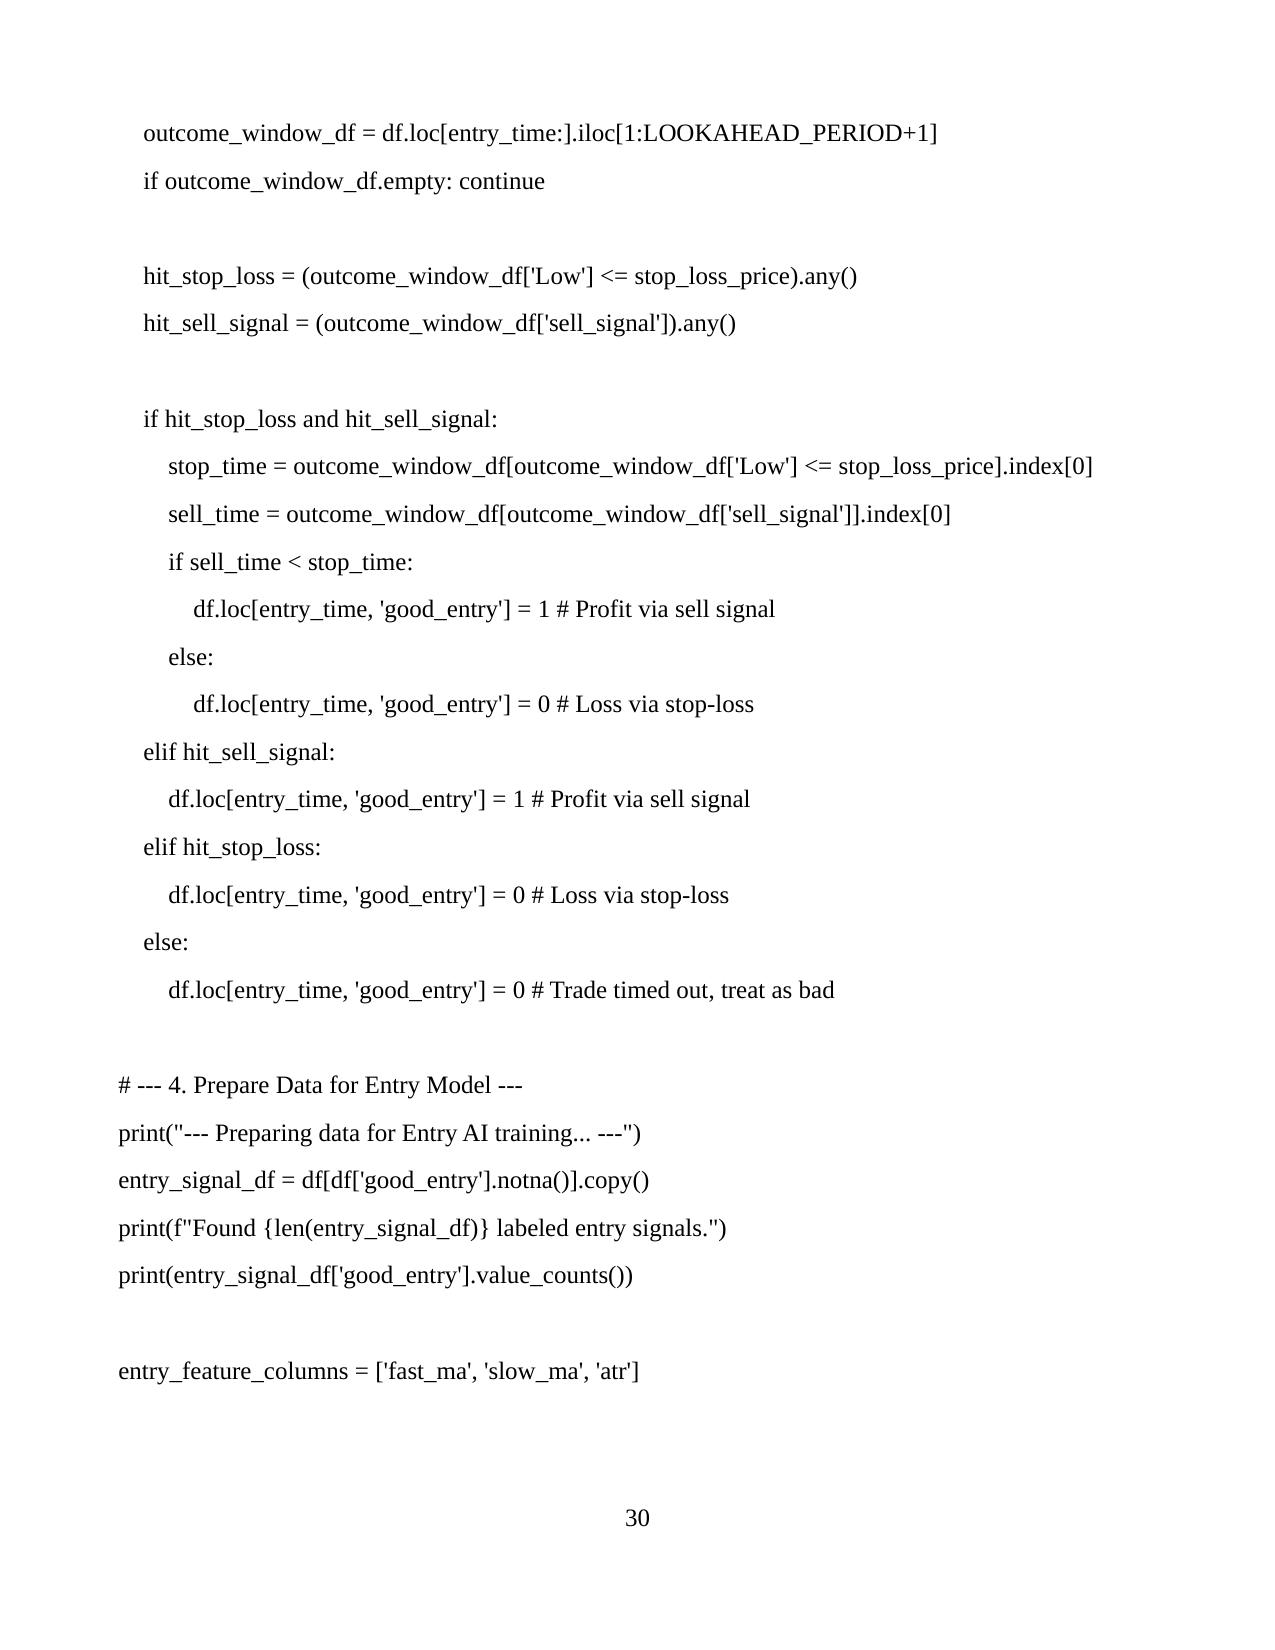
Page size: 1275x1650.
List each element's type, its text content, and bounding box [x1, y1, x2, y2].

text df.loc[entry_time, 'good_entry'] = 1 # Profit via sell signal [118, 594, 1157, 623]
text df.loc[entry_time, 'good_entry'] = 0 # Loss via stop-loss [118, 689, 1157, 718]
text print(entry_signal_df['good_entry'].value_counts()) [118, 1261, 1157, 1289]
text if outcome_window_df.empty: continue [118, 166, 1157, 194]
text # --- 4. Prepare Data for Entry Model --- [118, 1070, 1157, 1099]
text df.loc[entry_time, 'good_entry'] = 1 # Profit via sell signal [118, 784, 1157, 813]
text if sell_time < stop_time: [118, 547, 1157, 575]
text print("--- Preparing data for Entry AI training... ---") [118, 1118, 1157, 1147]
text outcome_window_df = df.loc[entry_time:].iloc[1:LOOKAHEAD_PERIOD+1] [118, 118, 1157, 147]
text else: [118, 927, 1157, 956]
text df.loc[entry_time, 'good_entry'] = 0 # Trade timed out, treat as bad [118, 975, 1157, 1004]
text elif hit_stop_loss: [118, 832, 1157, 861]
text entry_feature_columns = ['fast_ma', 'slow_ma', 'atr'] [118, 1356, 1157, 1384]
text print(f"Found {len(entry_signal_df)} labeled entry signals.") [118, 1213, 1157, 1242]
text else: [118, 642, 1157, 671]
text hit_stop_loss = (outcome_window_df['Low'] <= stop_loss_price).any() [118, 261, 1157, 290]
text if hit_stop_loss and hit_sell_signal: [118, 404, 1157, 432]
text hit_sell_signal = (outcome_window_df['sell_signal']).any() [118, 308, 1157, 337]
text stop_time = outcome_window_df[outcome_window_df['Low'] <= stop_loss_price].index[0] [118, 451, 1157, 480]
text elif hit_sell_signal: [118, 737, 1157, 766]
text sell_time = outcome_window_df[outcome_window_df['sell_signal']].index[0] [118, 499, 1157, 528]
text entry_signal_df = df[df['good_entry'].notna()].copy() [118, 1165, 1157, 1194]
text df.loc[entry_time, 'good_entry'] = 0 # Loss via stop-loss [118, 880, 1157, 908]
